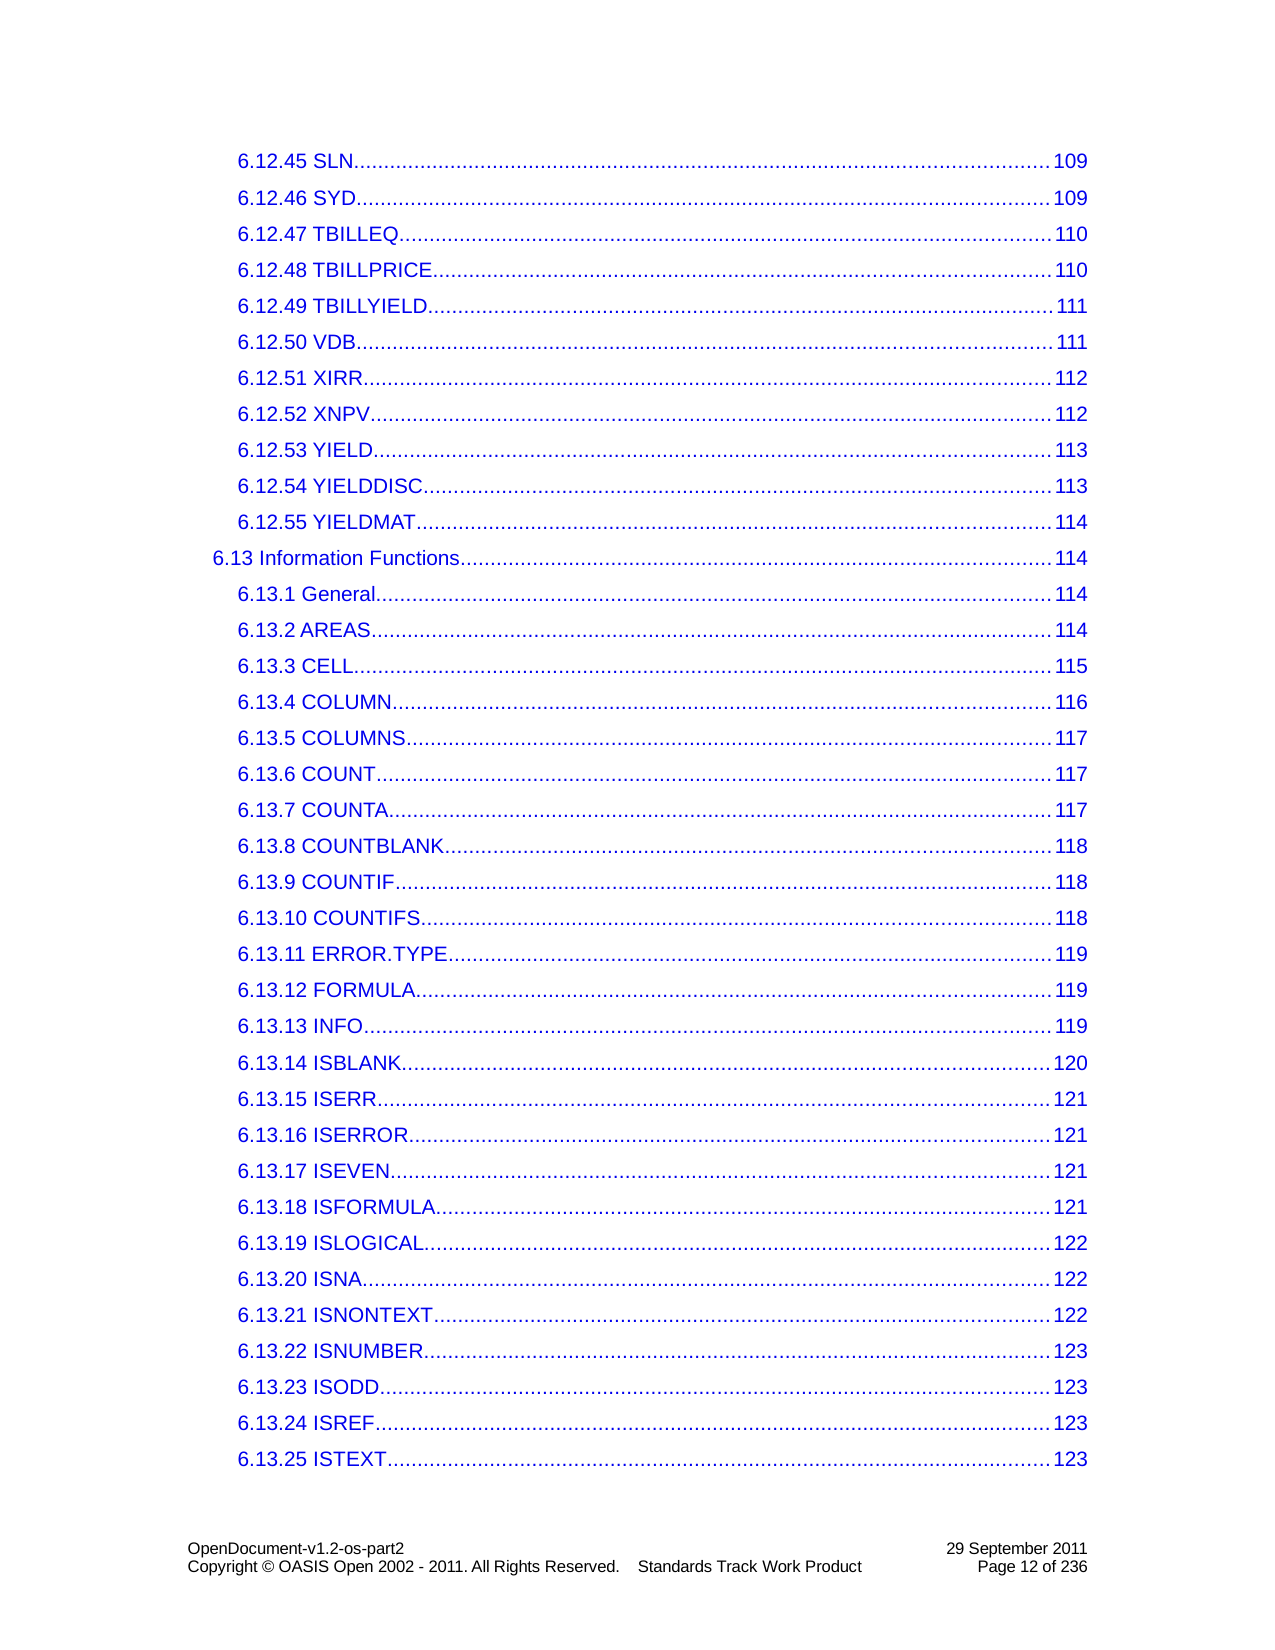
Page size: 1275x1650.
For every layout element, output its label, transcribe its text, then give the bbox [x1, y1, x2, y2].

text 6.13.10 COUNTIFS 118 [237, 907, 1088, 930]
text 6.13.25 ISTEXT 123 [237, 1447, 1088, 1471]
text 6.13.4 COLUMN 116 [237, 691, 1088, 714]
text 6.12.49 TBILLYIELD 111 [237, 294, 1088, 318]
text 6.13.1 General 114 [237, 582, 1088, 606]
text 6.13.8 COUNTBLANK 118 [237, 835, 1088, 858]
text 6.13.23 ISODD 123 [237, 1375, 1088, 1399]
text 6.13.5 COLUMNS 117 [237, 727, 1088, 750]
text 6.12.55 YIELDMAT 114 [237, 510, 1088, 534]
text 6.13.17 ISEVEN 121 [237, 1159, 1088, 1183]
text 6.13.9 COUNTIF 118 [237, 871, 1088, 894]
text 6.13.21 ISNONTEXT 122 [237, 1303, 1088, 1327]
text 6.13.12 FORMULA 119 [237, 979, 1088, 1002]
text 6.13.16 ISERROR 121 [237, 1123, 1088, 1147]
text 6.12.50 VDB 111 [237, 330, 1088, 354]
text 6.12.48 TBILLPRICE 110 [237, 258, 1088, 282]
text 6.12.51 XIRR 112 [237, 366, 1088, 390]
text 6.12.53 YIELD 113 [237, 438, 1088, 462]
text 6.13.3 CELL 115 [237, 654, 1088, 678]
text 6.13.19 ISLOGICAL 122 [237, 1231, 1088, 1255]
text 6.13 Information Functions 114 [212, 546, 1088, 570]
text 6.12.52 XNPV 112 [237, 402, 1088, 426]
text 6.13.11 ERROR.TYPE 119 [237, 943, 1088, 966]
text 6.13.18 ISFORMULA 121 [237, 1195, 1088, 1219]
text 6.13.14 ISBLANK 120 [237, 1051, 1088, 1074]
text 6.13.13 INFO 119 [237, 1015, 1088, 1038]
text 6.13.7 COUNTA 117 [237, 799, 1088, 822]
text 6.13.2 AREAS 114 [237, 618, 1088, 642]
text 6.13.6 COUNT 117 [237, 763, 1088, 786]
text 6.13.22 ISNUMBER 123 [237, 1339, 1088, 1363]
text 6.12.45 SLN 109 [237, 150, 1088, 173]
text 6.13.20 ISNA 122 [237, 1267, 1088, 1291]
text 6.12.46 SYD 109 [237, 186, 1088, 209]
text 6.13.24 ISREF 123 [237, 1411, 1088, 1435]
text 6.12.54 YIELDDISC 113 [237, 474, 1088, 498]
text 6.12.47 TBILLEQ 110 [237, 222, 1088, 246]
text 6.13.15 ISERR 121 [237, 1087, 1088, 1111]
